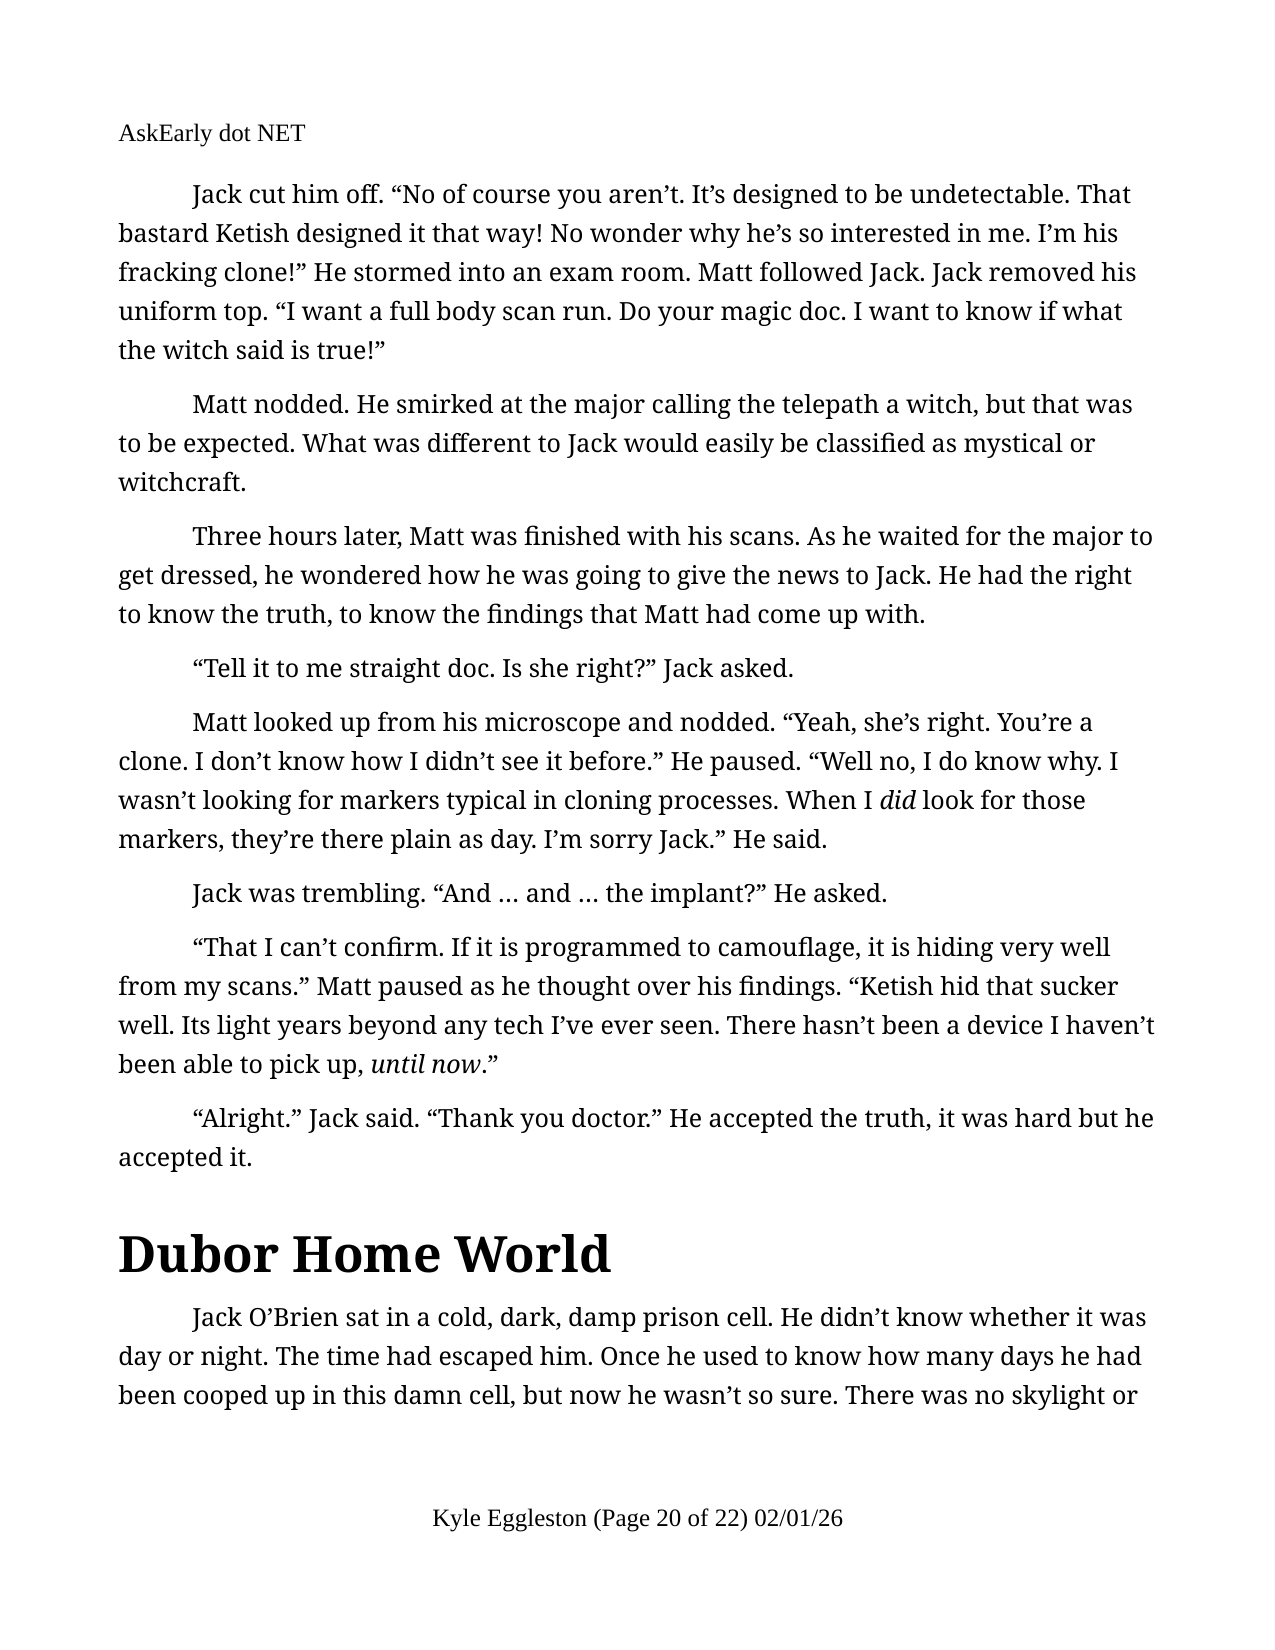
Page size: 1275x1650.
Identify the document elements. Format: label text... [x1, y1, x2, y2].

text Three hours later, Matt was finished with his scans. As he waited for the major to get dressed, he wondered how he was going to give the news to Jack. He had the right to know the truth, to know the findings that Matt had come up with. [118, 519, 1157, 631]
text Jack O’Brien sat in a cold, dark, damp prison cell. He didn’t know whether it was day or night. The time had escaped him. Once he used to know how many days he had been cooped up in this damn cell, but now he wasn’t so sure. There was no skylight or [118, 1299, 1157, 1412]
subtitle Dubor Home World [118, 1219, 1157, 1287]
text Matt looked up from his microscope and nodded. “Yeah, she’s right. You’re a clone. I don’t know how I didn’t see it before.” He paused. “Well no, I do know why. I wasn’t looking for markers typical in cloning processes. When I did look for those markers, they’re there plain as day. I’m sorry Jack.” He said. [118, 705, 1157, 856]
text Matt nodded. He smirked at the major calling the telepath a witch, but that was to be expected. What was different to Jack would easily be classified as mystical or witchcraft. [118, 387, 1157, 499]
text “Alright.” Jack said. “Thank you doctor.” He accepted the truth, it was hard but he accepted it. [118, 1101, 1157, 1174]
text “Tell it to me straight doc. Is she right?” Jack asked. [118, 651, 1157, 685]
text “That I can’t confirm. If it is programmed to camouflage, it is hiding very well from my scans.” Matt paused as he thought over his findings. “Ketish hid that sucker well. Its light years beyond any tech I’ve ever seen. There hasn’t been a device I haven’t been able to pick up, until now.” [118, 930, 1157, 1081]
text Jack was trembling. “And … and … the implant?” He asked. [118, 876, 1157, 910]
text Jack cut him off. “No of course you aren’t. It’s designed to be undetectable. That bastard Ketish designed it that way! No wonder why he’s so interested in me. I’m his fracking clone!” He stormed into an exam room. Matt followed Jack. Jack removed his uniform top. “I want a full body scan run. Do your magic doc. I want to know if what the witch said is true!” [118, 176, 1157, 367]
